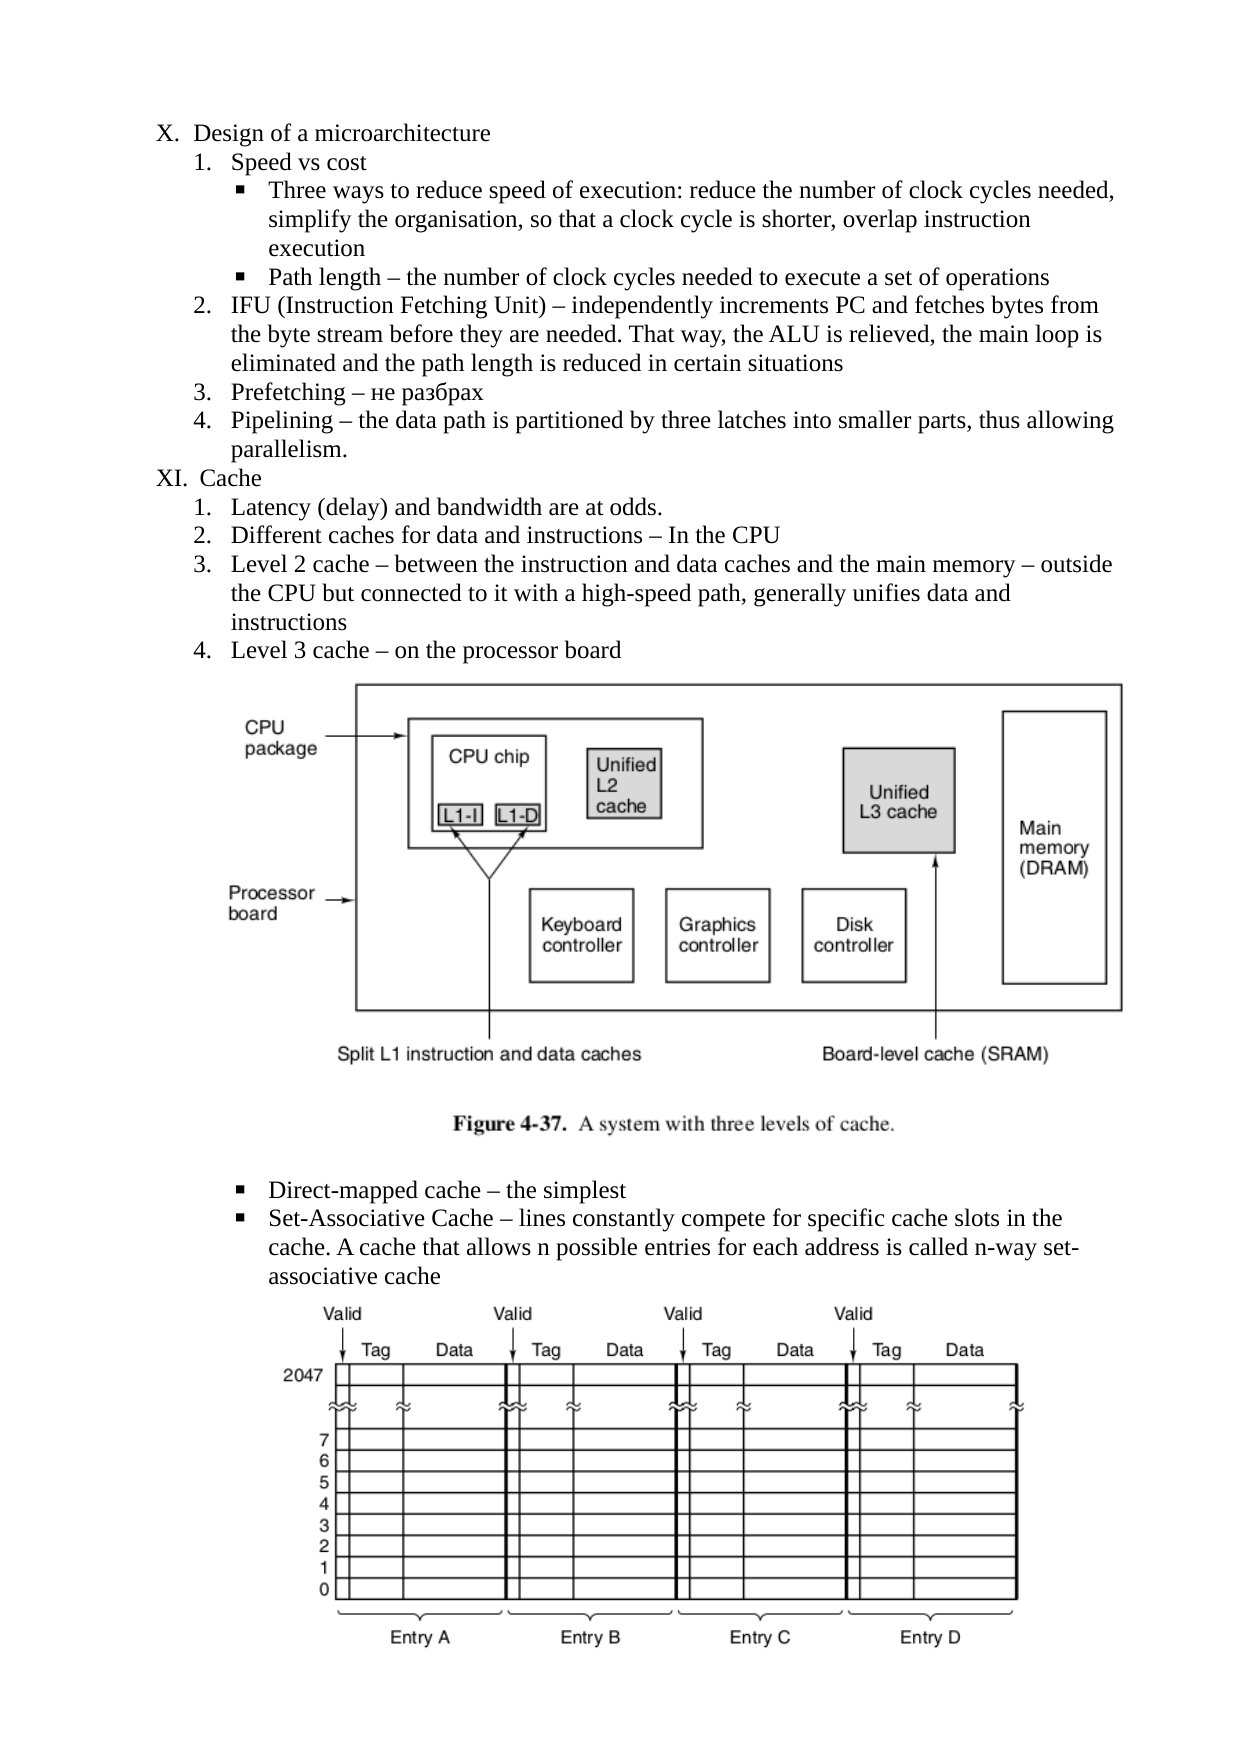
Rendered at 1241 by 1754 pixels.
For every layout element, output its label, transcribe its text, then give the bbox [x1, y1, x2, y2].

list Prefetching – не разбрах [193, 377, 1122, 406]
list Pipelining – the data path is partitioned by three latches into smaller parts, thus allowing parallelism. [193, 406, 1122, 463]
list Direct-mapped cache – the simplest [231, 1175, 1122, 1203]
list Latency (delay) and bandwidth are at odds. [193, 492, 1122, 521]
list Three ways to reduce speed of execution: reduce the number of clock cycles needed, simplify the organisation, so that a clock cycle is shorter, overlap instruction execution [231, 176, 1122, 262]
list Level 2 cache – between the instruction and data caches and the main memory – outside the CPU but connected to it with a high-speed path, generally unifies data and instructions [193, 549, 1122, 636]
list Set-Associative Cache – lines constantly compete for specific cache slots in the cache. A cache that allows n possible entries for each address is called n-way set-associative cache [231, 1203, 1122, 1290]
list Speed vs cost [193, 147, 1122, 176]
picture [269, 1290, 1025, 1658]
list Level 3 cache – on the processor board [193, 636, 1122, 664]
picture [223, 664, 1153, 1146]
list Path length – the number of clock cycles needed to execute a set of operations [231, 262, 1122, 291]
list Different caches for data and instructions – In the CPU [193, 521, 1122, 549]
list IFU (Instruction Fetching Unit) – independently increments PC and fetches bytes from the byte stream before they are needed. That way, the ALU is relieved, the main loop is eliminated and the path length is reduced in certain situations [193, 291, 1122, 377]
list Design of a microarchitecture [156, 118, 1122, 147]
list Cache [156, 463, 1122, 492]
